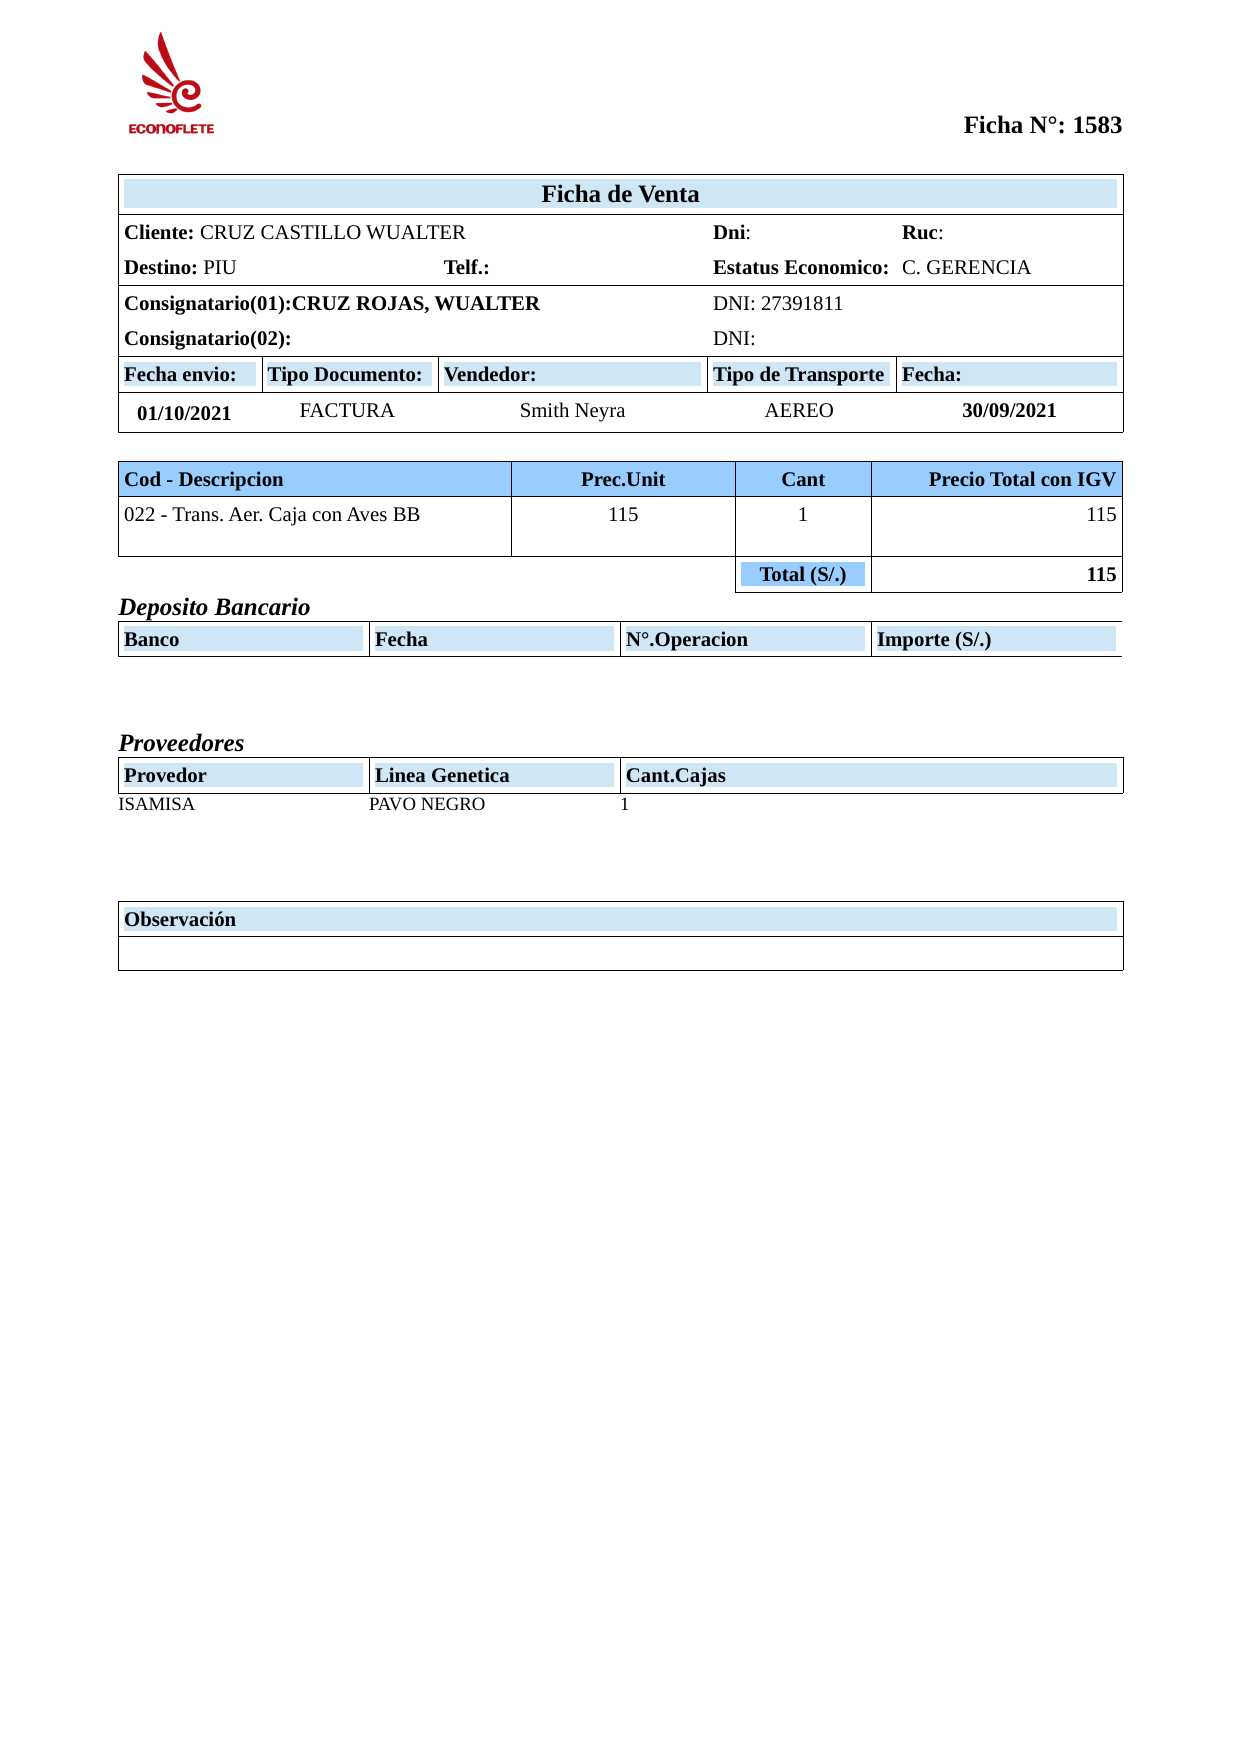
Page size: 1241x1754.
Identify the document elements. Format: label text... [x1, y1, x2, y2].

table_header Precio Total con IGV [872, 462, 1122, 496]
table_cell [620, 815, 1123, 836]
table_cell Fecha envio: [119, 357, 262, 392]
picture [118, 31, 225, 134]
table_cell [118, 879, 369, 901]
table_header Importe (S/.) [872, 622, 1122, 656]
table_cell Smith Neyra [438, 393, 707, 432]
table_cell [369, 657, 620, 680]
table_cell [871, 680, 1122, 704]
table_cell [369, 705, 620, 728]
table_cell Cliente: CRUZ CASTILLO WUALTER [119, 215, 707, 249]
table_cell [369, 858, 620, 879]
table_cell 01/10/2021 [119, 393, 262, 432]
table_cell [118, 680, 369, 704]
table_header Cod - Descripcion [119, 462, 511, 496]
table_cell Fecha: [897, 357, 1123, 392]
table_cell Dni: [707, 215, 896, 249]
table_cell ISAMISA [118, 794, 369, 814]
table_cell [369, 680, 620, 704]
table_cell [871, 657, 1122, 680]
table_cell [119, 937, 1123, 969]
table_cell [118, 815, 369, 836]
table_cell C. GERENCIA [896, 249, 1123, 285]
table_cell [118, 705, 369, 728]
table_cell [118, 557, 511, 592]
table_cell [871, 705, 1122, 728]
table_cell Destino: PIU [119, 249, 438, 285]
table_header Banco [119, 622, 369, 656]
table_header Provedor [119, 758, 369, 793]
table_cell 115 [872, 497, 1122, 556]
table_cell Telf.: [438, 249, 707, 285]
table_cell [511, 557, 735, 592]
table_cell FACTURA [262, 393, 438, 432]
table_header Prec.Unit [512, 462, 735, 496]
table_cell 022 - Trans. Aer. Caja con Aves BB [119, 497, 511, 556]
table_cell [620, 858, 1123, 879]
table_header Linea Genetica [370, 758, 620, 793]
text Deposito Bancario [118, 592, 1122, 621]
table_cell 115 [512, 497, 735, 556]
table_cell Consignatario(02): [119, 321, 707, 356]
table_cell Total (S/.) [736, 557, 871, 592]
table_cell [118, 657, 369, 680]
table_cell [369, 815, 620, 836]
table_cell [118, 836, 369, 858]
table_cell [369, 836, 620, 858]
table_cell [620, 657, 871, 680]
table_cell AEREO [707, 393, 896, 432]
table_cell Ruc: [896, 215, 1123, 249]
table_cell DNI: [707, 321, 1123, 356]
table_cell Tipo de Transporte [708, 357, 896, 392]
table_cell [620, 879, 1123, 901]
table_cell [620, 836, 1123, 858]
table_header Observación [119, 902, 1123, 936]
table_cell Vendedor: [439, 357, 707, 392]
text Proveedores [118, 728, 1122, 757]
table_cell [620, 680, 871, 704]
table_cell [118, 858, 369, 879]
table_cell Consignatario(01):CRUZ ROJAS, WUALTER [119, 286, 707, 321]
table_header Ficha de Venta [119, 175, 1123, 214]
table_header Cant [736, 462, 871, 496]
table_cell 1 [736, 497, 871, 556]
table_cell 115 [872, 557, 1122, 592]
table_cell 1 [620, 794, 1123, 814]
table_header Fecha [370, 622, 620, 656]
table_cell [620, 705, 871, 728]
table_cell DNI: 27391811 [707, 286, 1123, 321]
table_header Cant.Cajas [621, 758, 1123, 793]
table_cell Estatus Economico: [707, 249, 896, 285]
table_cell 30/09/2021 [896, 393, 1123, 432]
table_cell PAVO NEGRO [369, 794, 620, 814]
table_cell Tipo Documento: [263, 357, 438, 392]
table_cell [369, 879, 620, 901]
table_header N°.Operacion [621, 622, 871, 656]
